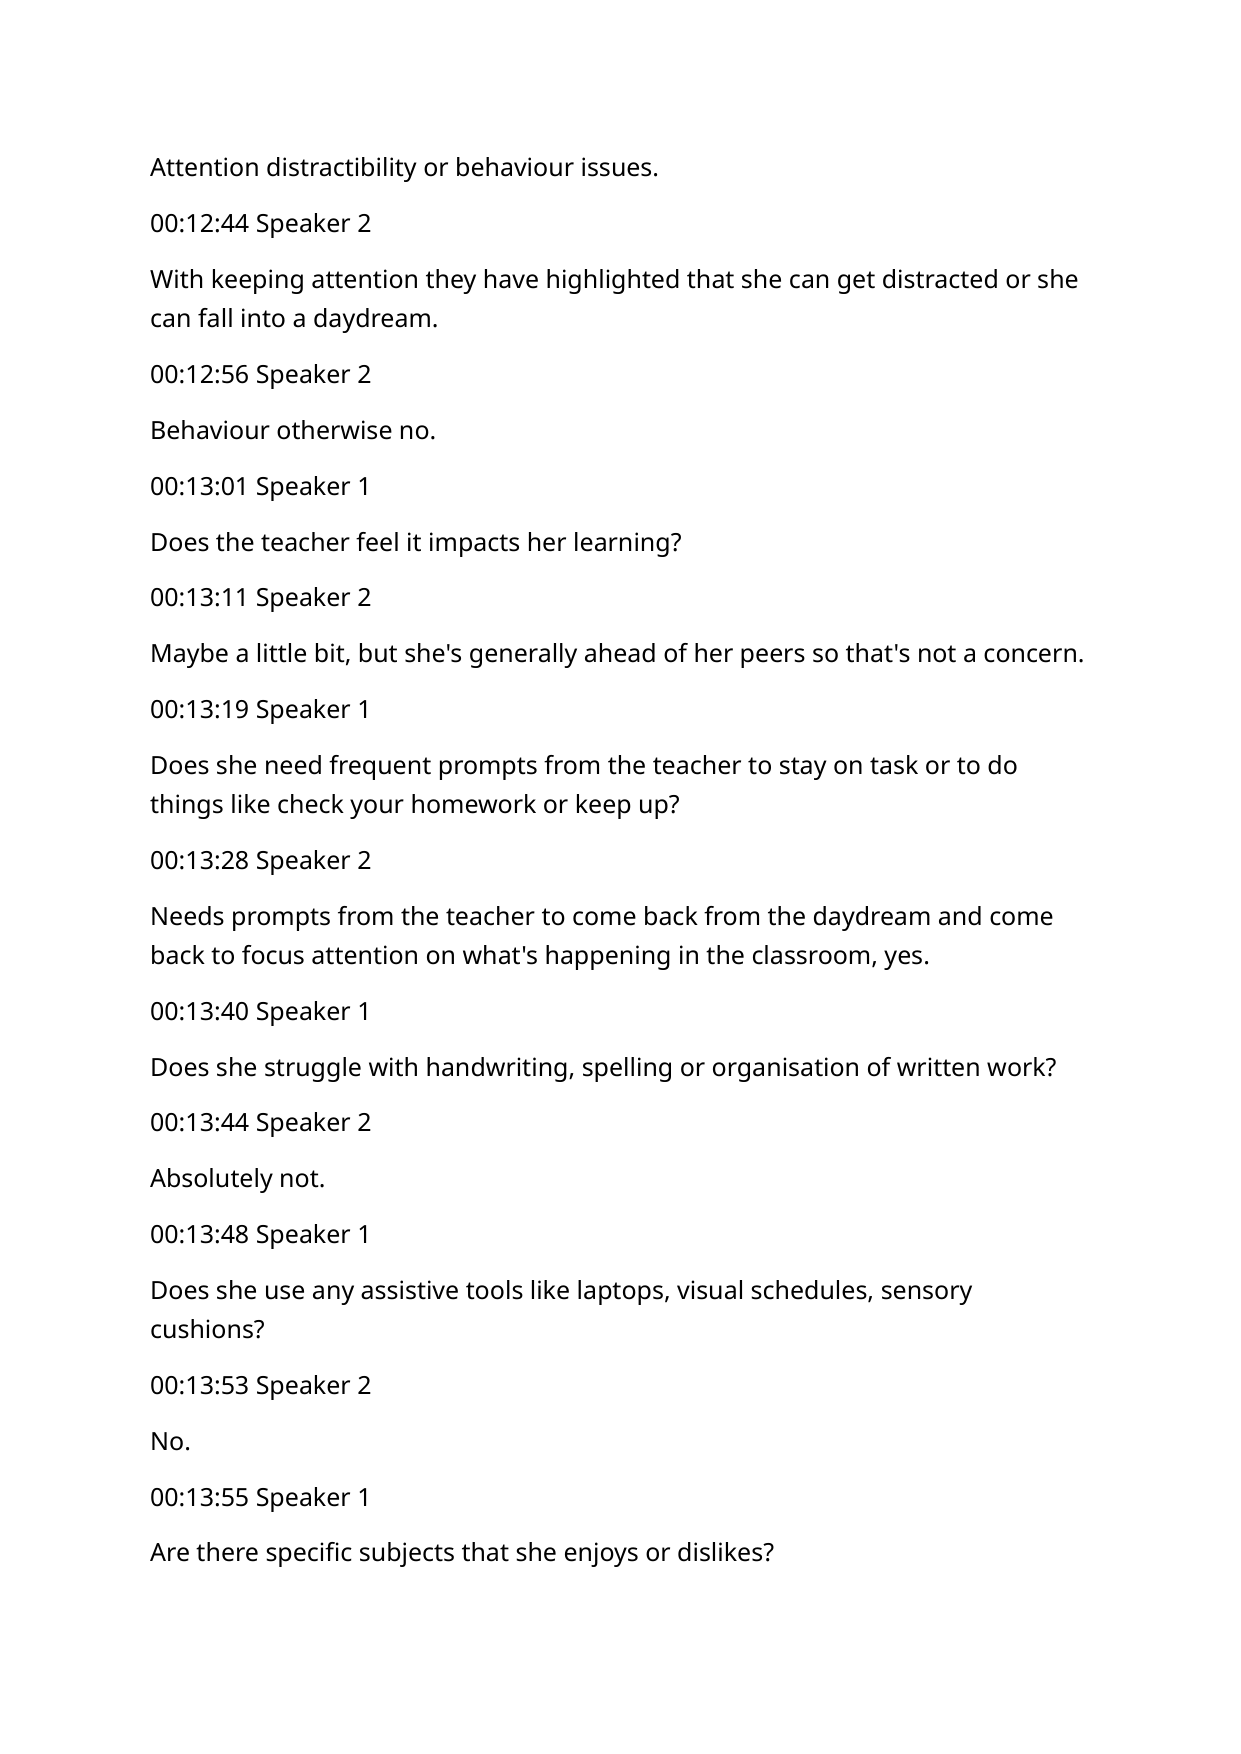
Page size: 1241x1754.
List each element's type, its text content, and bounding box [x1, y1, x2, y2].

text 00:13:44 Speaker 2 [150, 1105, 1090, 1139]
text 00:13:53 Speaker 2 [150, 1367, 1090, 1402]
text 00:13:55 Speaker 1 [150, 1479, 1090, 1513]
text 00:13:40 Speaker 1 [150, 993, 1090, 1027]
text Needs prompts from the teacher to come back from the daydream and come back to focus attention on what's happening in the classroom, yes. [150, 898, 1090, 972]
text 00:13:01 Speaker 1 [150, 468, 1090, 502]
text 00:13:11 Speaker 2 [150, 580, 1090, 614]
text Behaviour otherwise no. [150, 412, 1090, 447]
text 00:12:56 Speaker 2 [150, 357, 1090, 391]
text Does she use any assistive tools like laptops, visual schedules, sensory cushions? [150, 1272, 1090, 1346]
text Absolutely not. [150, 1161, 1090, 1195]
text Does the teacher feel it impacts her learning? [150, 524, 1090, 558]
text No. [150, 1423, 1090, 1457]
text Attention distractibility or behaviour issues. [150, 150, 1090, 184]
text Does she need frequent prompts from the teacher to stay on task or to do things like check your homework or keep up? [150, 747, 1090, 821]
text 00:13:48 Speaker 1 [150, 1217, 1090, 1251]
text Does she struggle with handwriting, spelling or organisation of written work? [150, 1049, 1090, 1083]
text 00:12:44 Speaker 2 [150, 206, 1090, 240]
text 00:13:19 Speaker 1 [150, 692, 1090, 726]
text With keeping attention they have highlighted that she can get distracted or she can fall into a daydream. [150, 262, 1090, 335]
text Are there specific subjects that she enjoys or dislikes? [150, 1535, 1090, 1569]
text 00:13:28 Speaker 2 [150, 842, 1090, 877]
text Maybe a little bit, but she's generally ahead of her peers so that's not a concern. [150, 636, 1090, 670]
